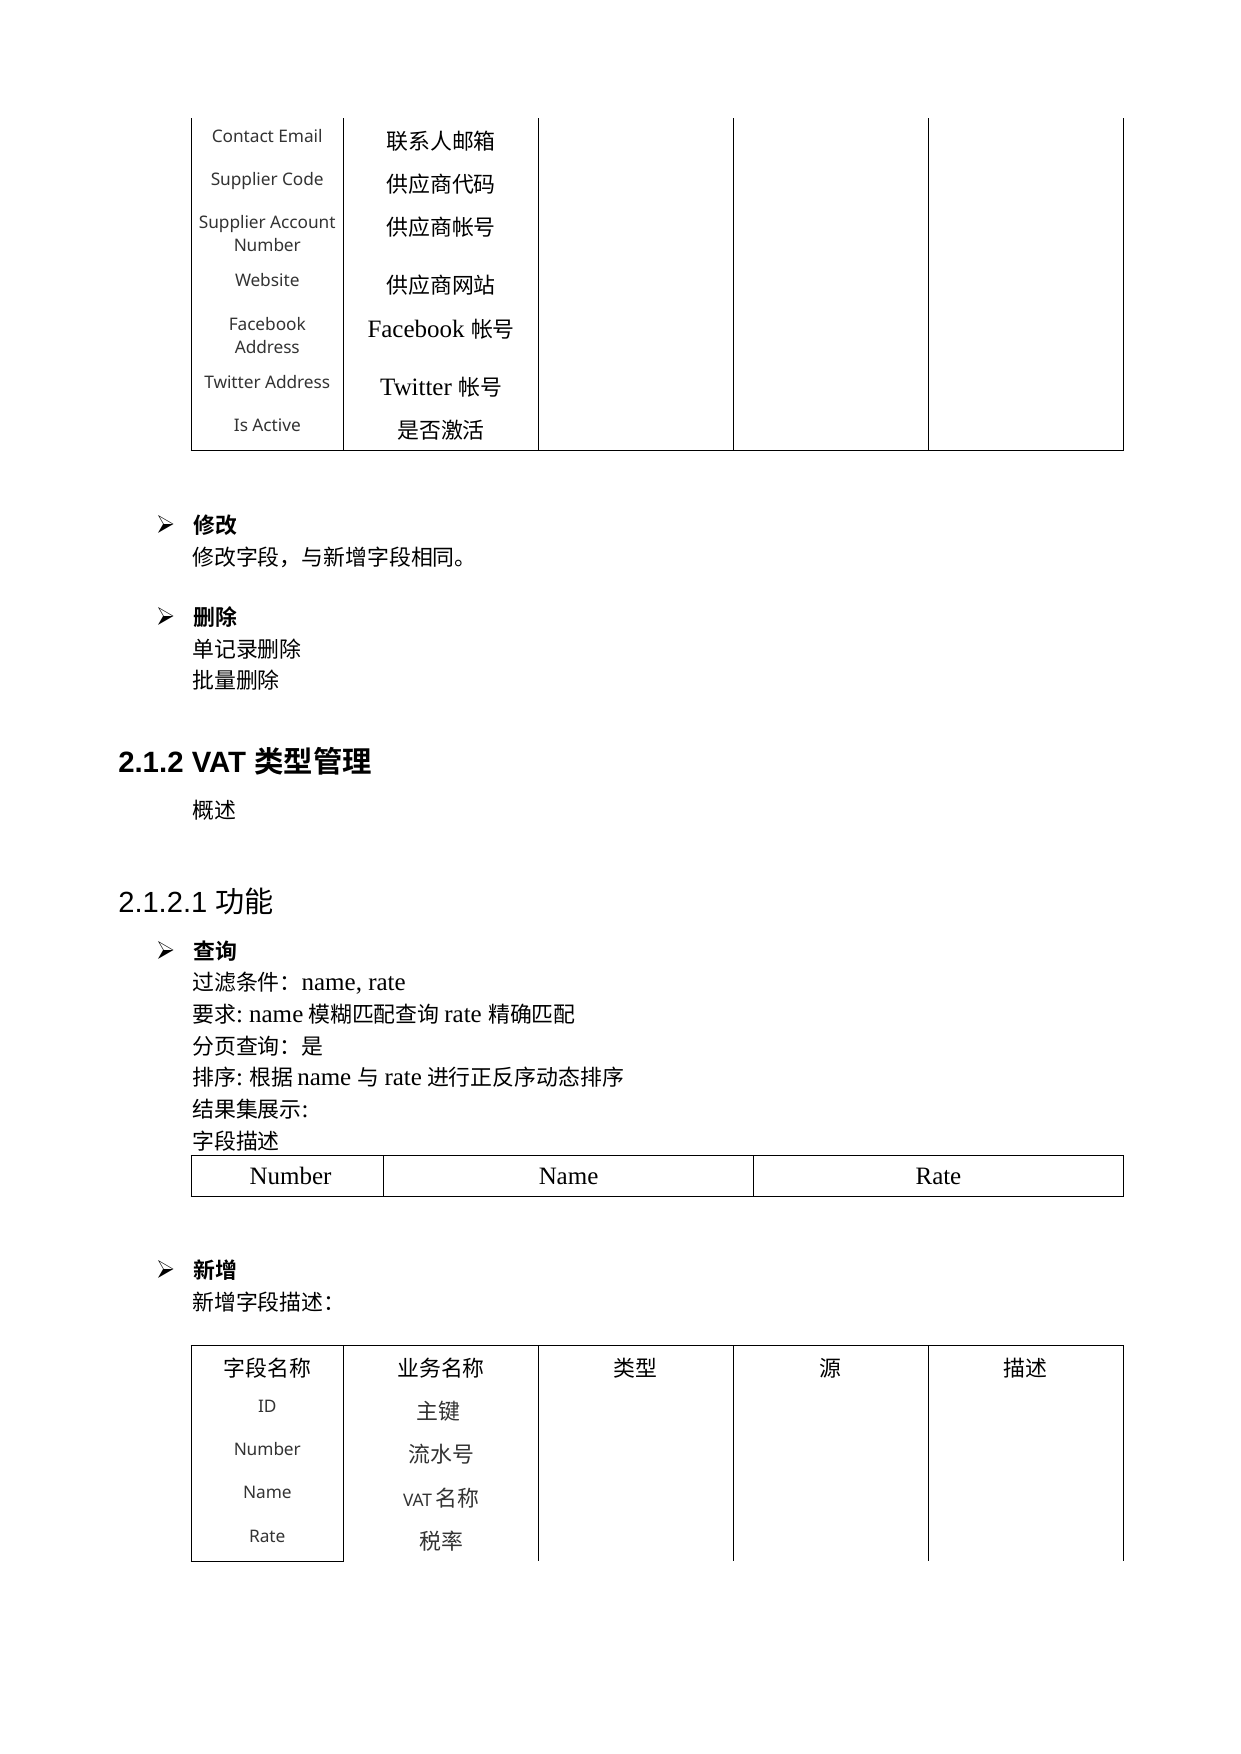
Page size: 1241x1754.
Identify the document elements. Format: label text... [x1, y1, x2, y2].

table_header 描述 [929, 1346, 1123, 1388]
table_cell [734, 407, 928, 450]
table_header Rate [754, 1156, 1123, 1196]
table_cell [539, 1518, 733, 1561]
table_cell [539, 407, 733, 450]
list 新增 [156, 1253, 1122, 1285]
table_cell [734, 118, 928, 161]
table_cell [929, 306, 1123, 364]
table_cell Number [192, 1432, 343, 1475]
table_cell [539, 1432, 733, 1475]
table_header Number [192, 1156, 383, 1196]
table_cell 主键 [344, 1389, 538, 1432]
table_cell [929, 161, 1123, 204]
table_cell [929, 407, 1123, 450]
table_header 字段名称 [192, 1346, 343, 1388]
list 查询 [156, 934, 1122, 965]
table_cell [734, 306, 928, 364]
table_cell [734, 1518, 928, 1561]
text 新增字段描述： [118, 1285, 1122, 1317]
list 删除 [156, 600, 1122, 632]
table_cell [539, 263, 733, 306]
table_cell [734, 204, 928, 263]
table_cell 是否激活 [344, 407, 538, 450]
list 修改 [156, 508, 1122, 540]
table_cell 供应商帐号 [344, 204, 538, 263]
table_cell Is Active [192, 407, 343, 450]
table_cell Facebook 帐号 [344, 306, 538, 364]
text 字段描述 [118, 1124, 1122, 1155]
table_cell 流水号 [344, 1432, 538, 1475]
table_cell [929, 1389, 1123, 1432]
table_cell Contact Email [192, 118, 343, 161]
table_cell [929, 204, 1123, 263]
table_header Name [384, 1156, 753, 1196]
subtitle 2.1.2.1 功能 [118, 879, 1122, 921]
table_cell Facebook Address [192, 306, 343, 364]
table_cell [539, 118, 733, 161]
table_cell ID [192, 1389, 343, 1432]
table_cell Name [192, 1475, 343, 1518]
text 结果集展示: [118, 1092, 1122, 1124]
text 排序: 根据name 与 rate进行正反序动态排序 [118, 1060, 1122, 1092]
table_header 类型 [539, 1346, 733, 1388]
text 批量删除 [118, 663, 1122, 695]
table_cell [734, 1432, 928, 1475]
table_cell [734, 364, 928, 407]
table_cell [734, 161, 928, 204]
table_cell [539, 306, 733, 364]
table_cell 供应商网站 [344, 263, 538, 306]
table_cell [539, 1475, 733, 1518]
table_cell 联系人邮箱 [344, 118, 538, 161]
table_cell Supplier Code [192, 161, 343, 204]
table_cell Supplier Account Number [192, 204, 343, 263]
table_cell Twitter 帐号 [344, 364, 538, 407]
table_cell [929, 118, 1123, 161]
table_cell Rate [192, 1518, 343, 1561]
table_cell [929, 1475, 1123, 1518]
table_cell [539, 204, 733, 263]
text 要求: name模糊匹配查询 rate 精确匹配 [118, 997, 1122, 1029]
table_header 源 [734, 1346, 928, 1388]
text 单记录删除 [118, 632, 1122, 663]
table_header 业务名称 [344, 1346, 538, 1388]
table_cell Website [192, 263, 343, 306]
table_cell 供应商代码 [344, 161, 538, 204]
table_cell VAT名称 [344, 1475, 538, 1518]
table_cell 税率 [344, 1518, 538, 1561]
subtitle 2.1.2 VAT 类型管理 [118, 738, 1122, 781]
text 过滤条件：name, rate [118, 965, 1122, 997]
table_cell Twitter Address [192, 364, 343, 407]
table_cell [929, 263, 1123, 306]
text 概述 [118, 793, 1122, 825]
table_cell [929, 1518, 1123, 1561]
table_cell [539, 1389, 733, 1432]
table_cell [734, 1389, 928, 1432]
table_cell [929, 1432, 1123, 1475]
table_cell [734, 1475, 928, 1518]
text 修改字段，与新增字段相同。 [118, 540, 1122, 571]
table_cell [734, 263, 928, 306]
table_cell [539, 161, 733, 204]
table_cell [929, 364, 1123, 407]
table_cell [539, 364, 733, 407]
text 分页查询：是 [118, 1029, 1122, 1060]
